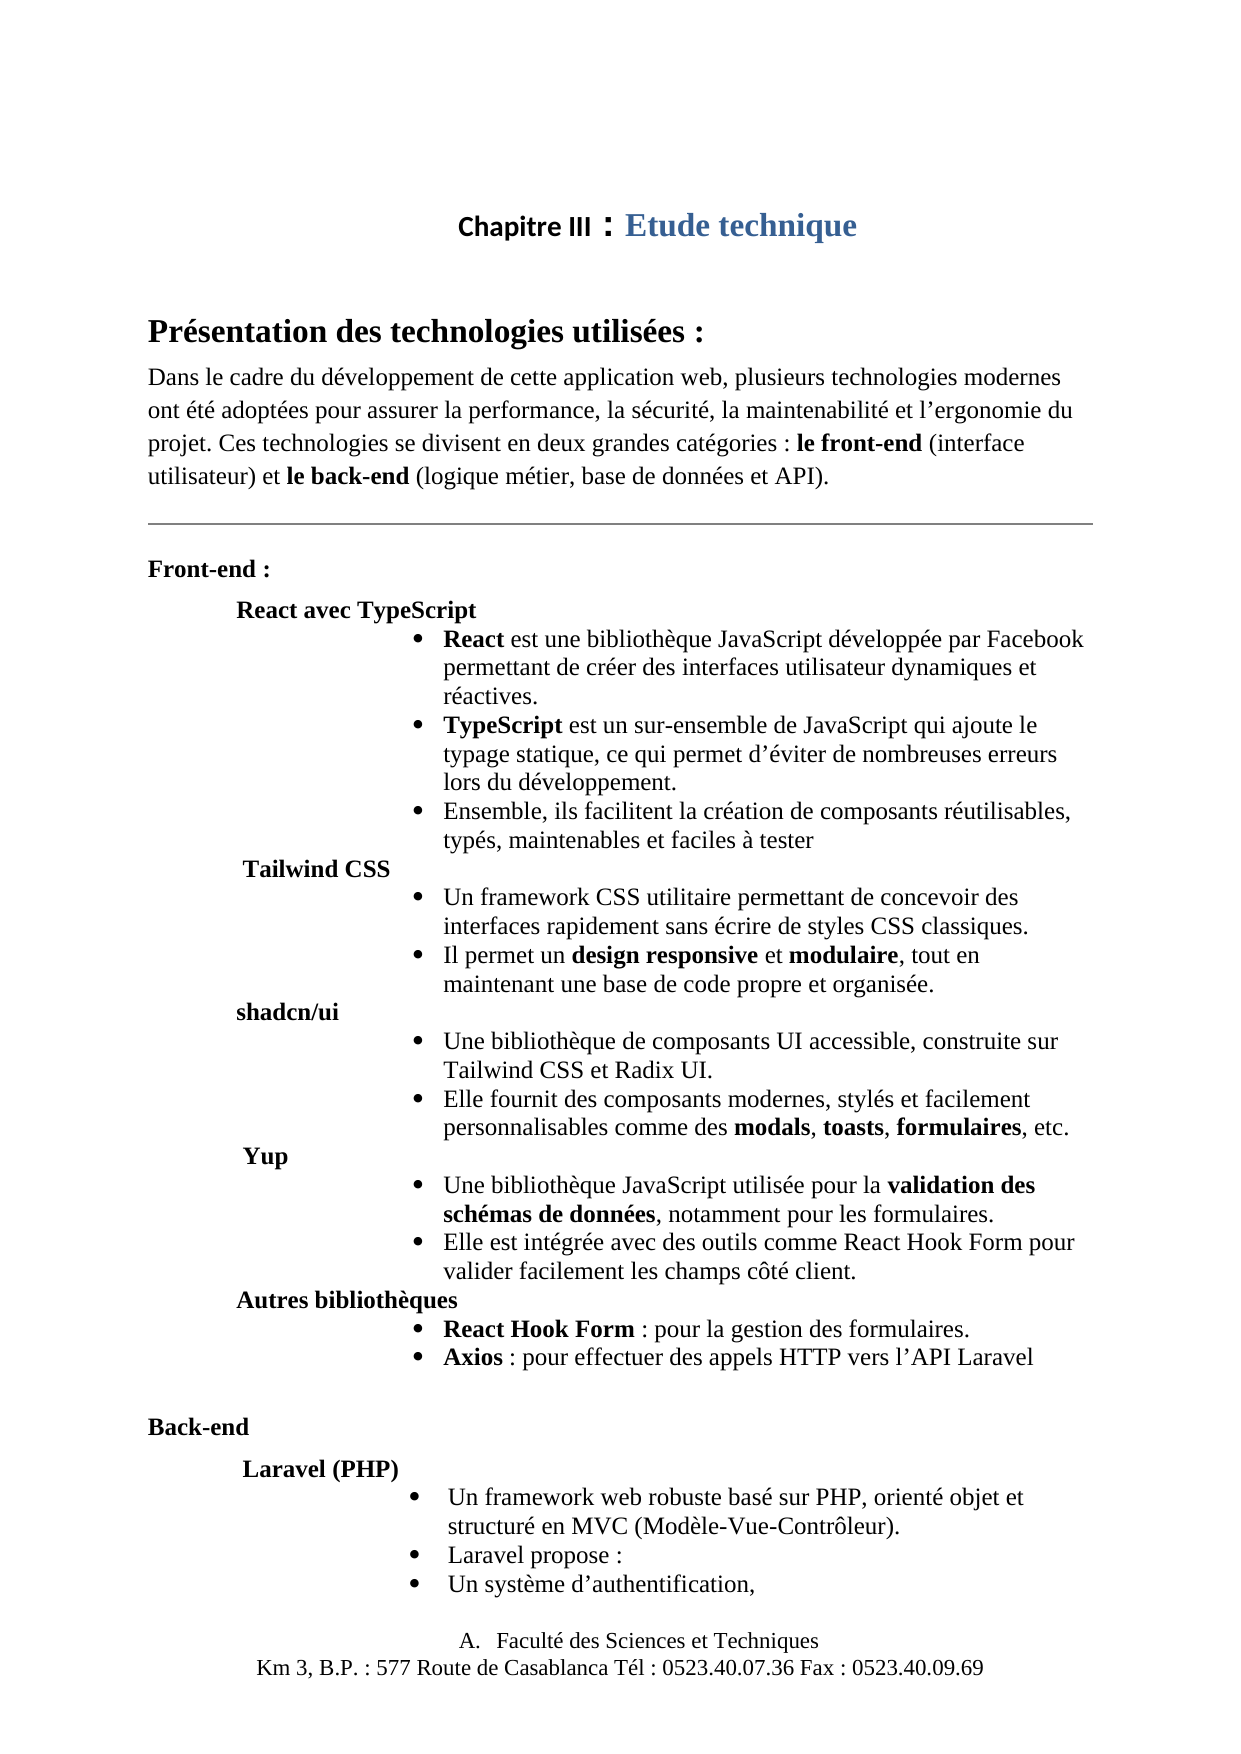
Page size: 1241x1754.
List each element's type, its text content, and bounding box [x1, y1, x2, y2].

text shadcn/ui [236, 997, 1093, 1026]
list Un framework web robuste basé sur PHP, orienté objet et structuré en MVC (Modèle-Vue-Contrôleur). [410, 1482, 1093, 1540]
list Ensemble, ils facilitent la création de composants réutilisables, typés, maintenables et faciles à tester [413, 796, 1093, 854]
list Elle fournit des composants modernes, stylés et facilement personnalisables comme des modals, toasts, formulaires, etc. [413, 1084, 1093, 1141]
text Laravel (PHP) [236, 1454, 1093, 1482]
list Un framework CSS utilitaire permettant de concevoir des interfaces rapidement sans écrire de styles CSS classiques. [413, 882, 1093, 940]
text Autres bibliothèques [236, 1285, 1093, 1314]
list Une bibliothèque JavaScript utilisée pour la validation des schémas de données, notamment pour les formulaires. [413, 1170, 1093, 1227]
text Dans le cadre du développement de cette application web, plusieurs technologies modernes ont été adoptées pour assurer la performance, la sécurité, la maintenabilité et l’ergonomie du projet. Ces technologies se divisent en deux grandes catégories : le front-end (interface utilisateur) et le back-end (logique métier, base de données et API). [148, 362, 1093, 489]
text React avec TypeScript [236, 595, 1093, 624]
list Un système d’authentification, [410, 1569, 1093, 1597]
subtitle Back-end [148, 1412, 1093, 1441]
list Elle est intégrée avec des outils comme React Hook Form pour valider facilement les champs côté client. [413, 1227, 1093, 1285]
list React est une bibliothèque JavaScript développée par Facebook permettant de créer des interfaces utilisateur dynamiques et réactives. [413, 624, 1093, 710]
subtitle Front-end : [148, 554, 1093, 582]
list Une bibliothèque de composants UI accessible, construite sur Tailwind CSS et Radix UI. [413, 1026, 1093, 1084]
text Tailwind CSS [236, 854, 1093, 882]
list Laravel propose : [410, 1540, 1093, 1569]
list Il permet un design responsive et modulaire, tout en maintenant une base de code propre et organisée. [413, 940, 1093, 997]
text Yup [236, 1141, 1093, 1170]
subtitle Chapitre III : Etude technique [223, 201, 1093, 244]
list Axios : pour effectuer des appels HTTP vers l’API Laravel [413, 1342, 1093, 1371]
list TypeScript est un sur-ensemble de JavaScript qui ajoute le typage statique, ce qui permet d’éviter de nombreuses erreurs lors du développement. [413, 710, 1093, 796]
list React Hook Form : pour la gestion des formulaires. [413, 1314, 1093, 1342]
subtitle Présentation des technologies utilisées : [148, 311, 1093, 349]
